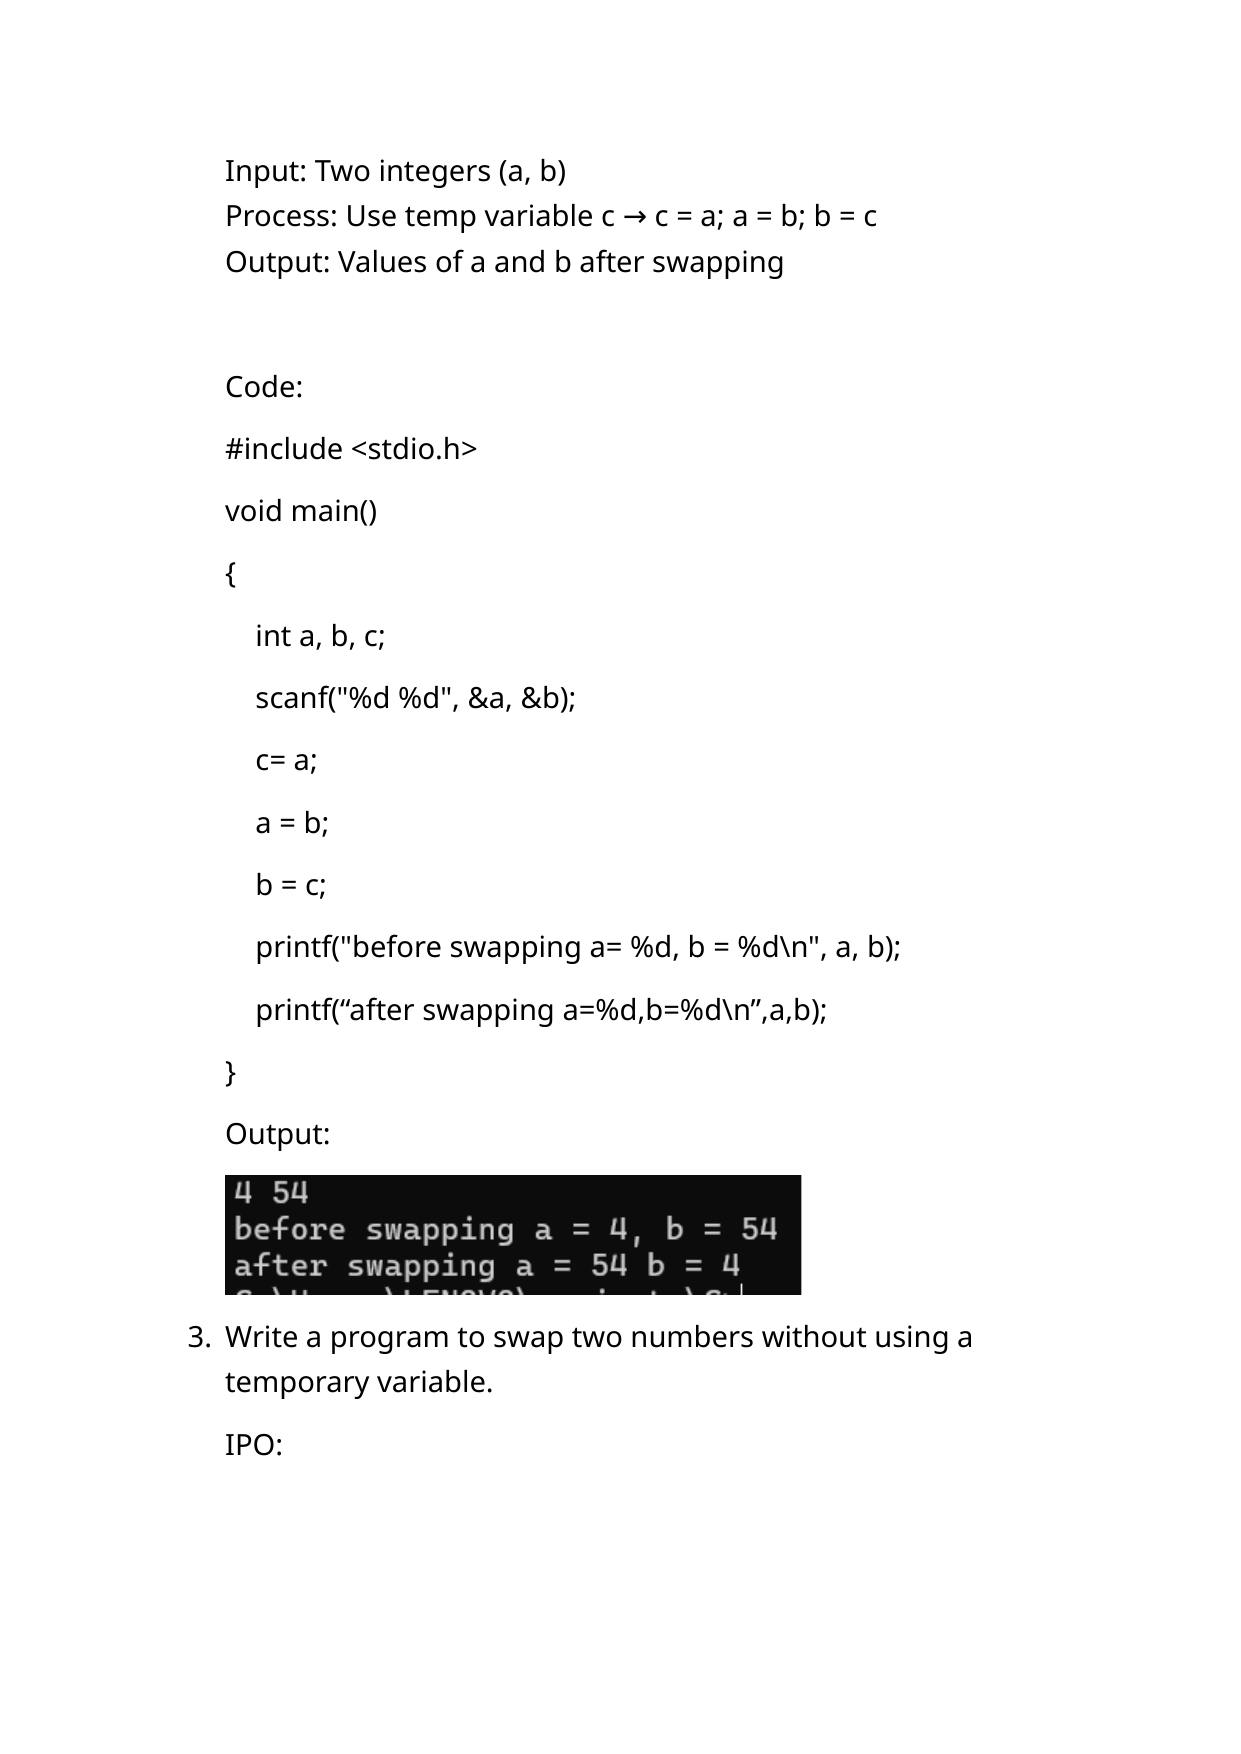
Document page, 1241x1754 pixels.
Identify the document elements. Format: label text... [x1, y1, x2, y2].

list scanf("%d %d", &a, &b); [225, 677, 1090, 717]
list b = c; [225, 864, 1090, 904]
list Code: [225, 366, 1090, 406]
list Input: Two integers (a, b) Process: Use temp variable c → c = a; a = b; b = c Output: Values of a and b after swapping [225, 150, 1090, 281]
picture [225, 1175, 802, 1295]
list printf(“after swapping a=%d,b=%d\n”,a,b); [225, 989, 1090, 1028]
list int a, b, c; [225, 615, 1090, 655]
list IPO: [225, 1424, 1090, 1464]
list c= a; [225, 739, 1090, 779]
list } [225, 1051, 1090, 1091]
list a = b; [225, 802, 1090, 842]
list Write a program to swap two numbers without using a temporary variable. [187, 1316, 1090, 1401]
list void main() [225, 490, 1090, 530]
list Output: [225, 1113, 1090, 1153]
list { [225, 553, 1090, 592]
list printf("before swapping a= %d, b = %d\n", a, b); [225, 926, 1090, 966]
list #include <stdio.h> [225, 428, 1090, 468]
